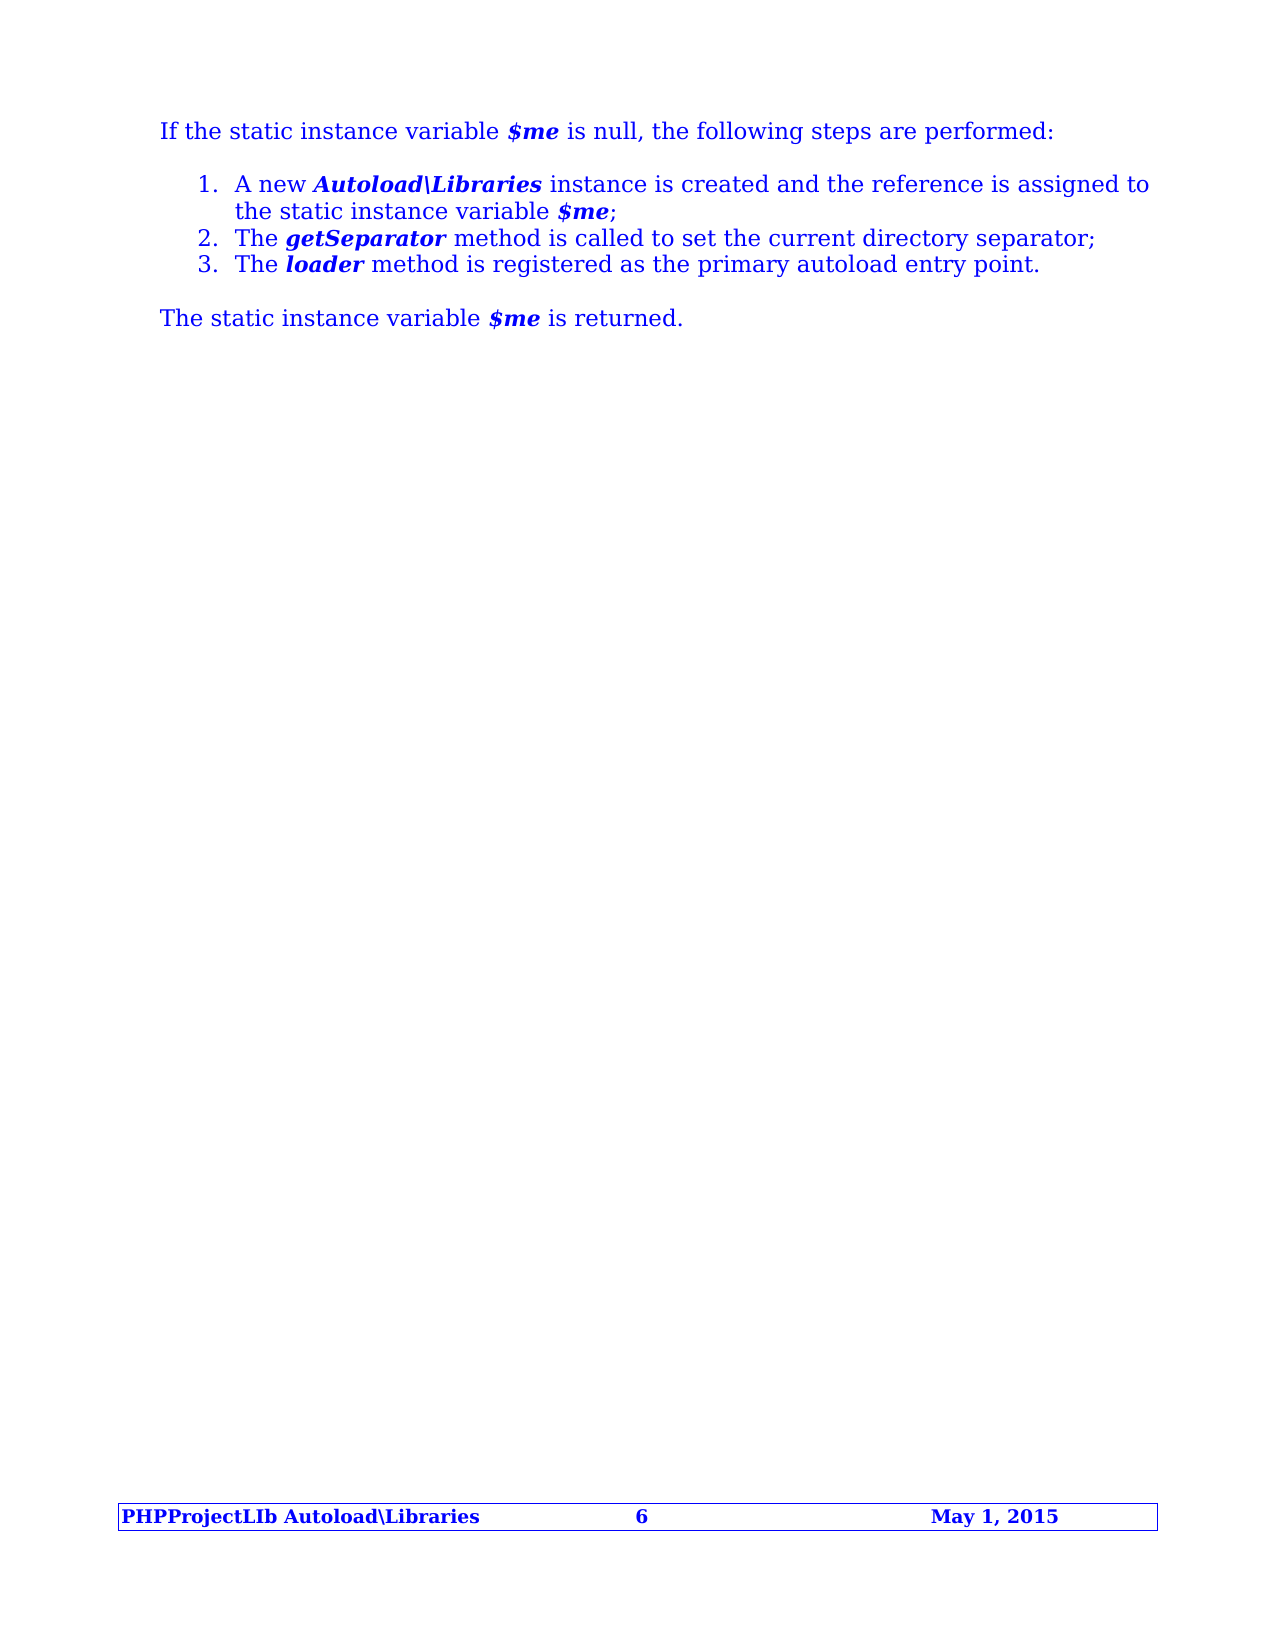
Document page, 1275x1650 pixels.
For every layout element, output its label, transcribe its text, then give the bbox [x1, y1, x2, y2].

list A new Autoload\Libraries instance is created and the reference is assigned to the static instance variable $me; [197, 171, 1157, 225]
list The getSeparator method is called to set the current directory separator; [197, 225, 1157, 251]
text The static instance variable $me is returned. [159, 305, 1157, 331]
text If the static instance variable $me is null, the following steps are performed: [159, 118, 1157, 145]
list The loader method is registered as the primary autoload entry point. [197, 251, 1157, 278]
